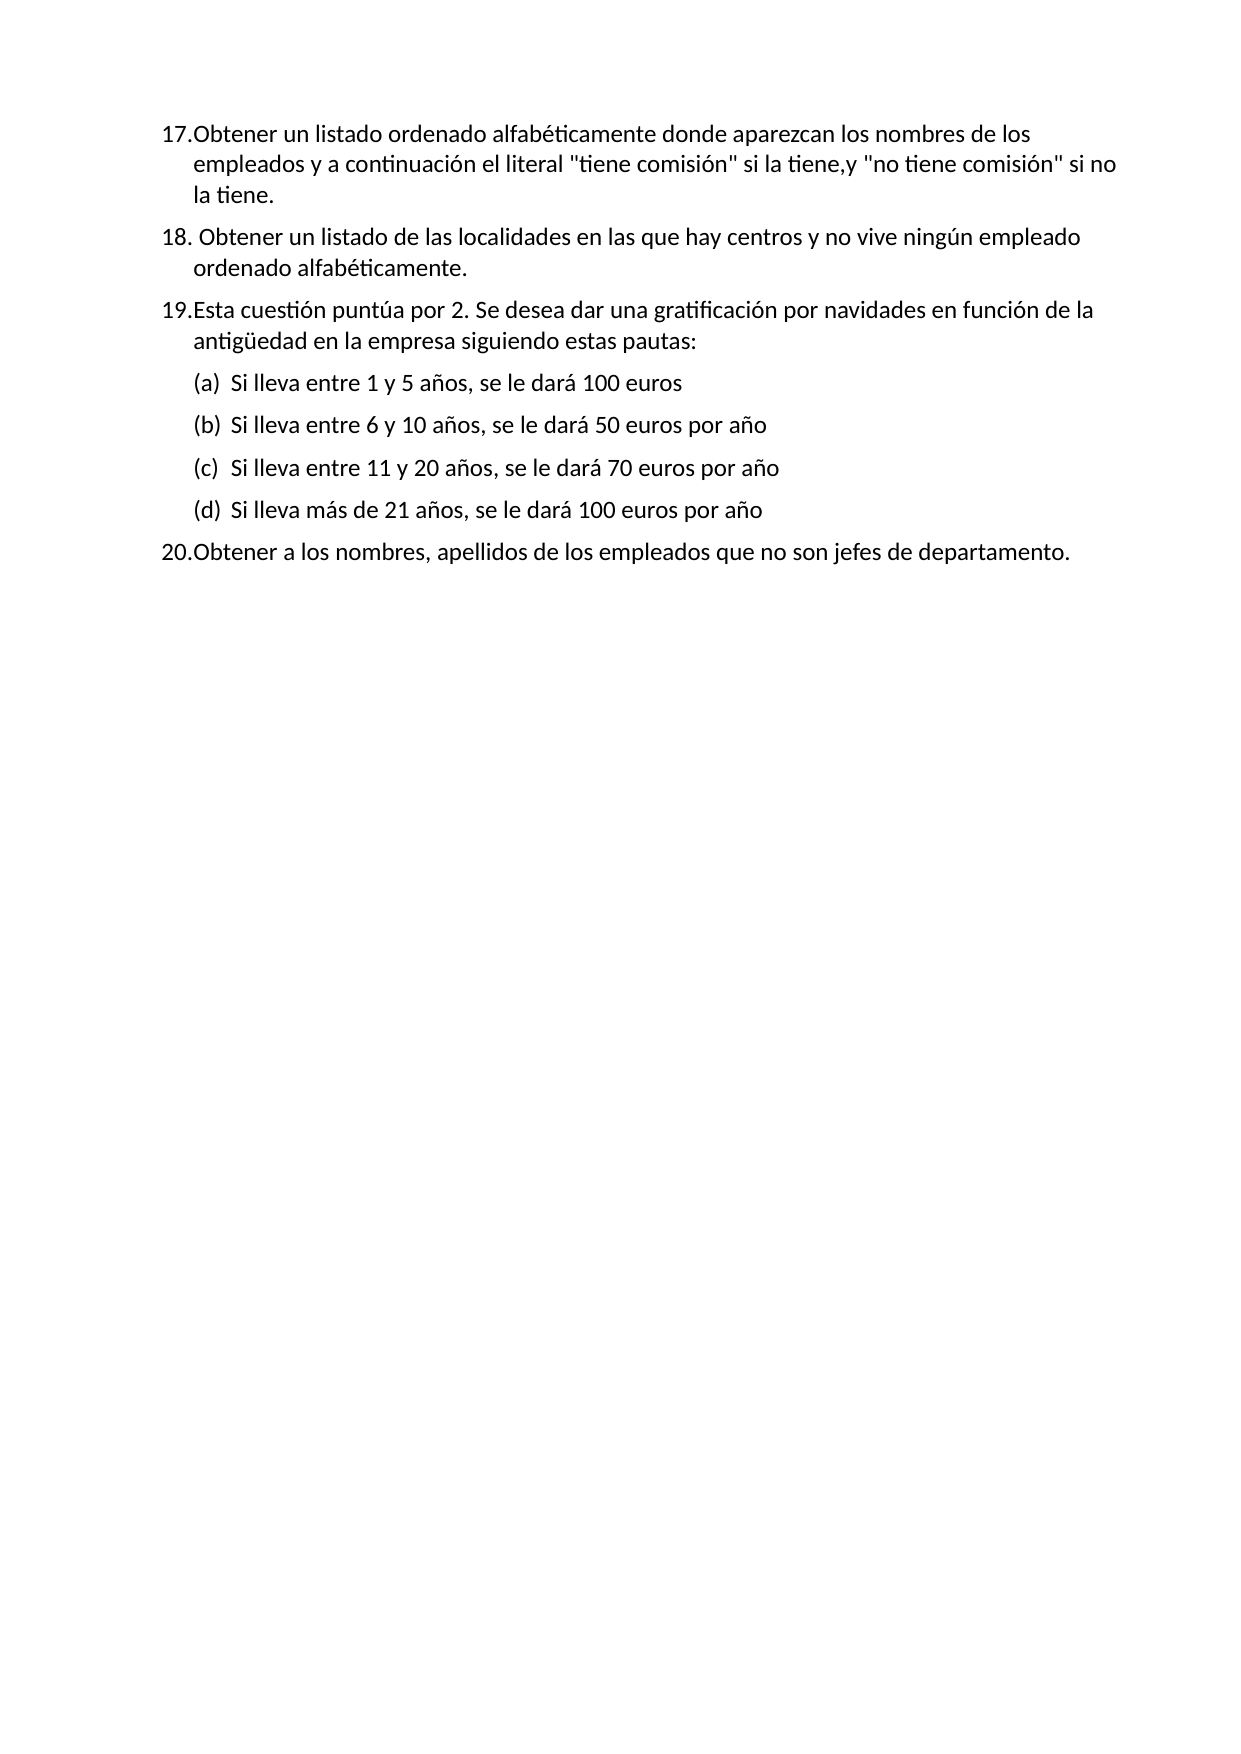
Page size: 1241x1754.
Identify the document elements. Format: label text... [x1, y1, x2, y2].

list Obtener un listado de las localidades en las que hay centros y no vive ningún empleado ordenado alfabéticamente. [156, 221, 1122, 282]
list Si lleva entre 11 y 20 años, se le dará 70 euros por año [193, 452, 1122, 482]
list Si lleva entre 6 y 10 años, se le dará 50 euros por año [193, 409, 1122, 440]
list Si lleva más de 21 años, se le dará 100 euros por año [193, 494, 1122, 524]
list Esta cuestión puntúa por 2. Se desea dar una gratificación por navidades en función de la antigüedad en la empresa siguiendo estas pautas: [156, 294, 1122, 355]
list Si lleva entre 1 y 5 años, se le dará 100 euros [193, 367, 1122, 398]
list Obtener a los nombres, apellidos de los empleados que no son jefes de departamento. [156, 536, 1122, 567]
list Obtener un listado ordenado alfabéticamente donde aparezcan los nombres de los empleados y a continuación el literal "tiene comisión" si la tiene,y "no tiene comisión" si no la tiene. [156, 118, 1122, 210]
